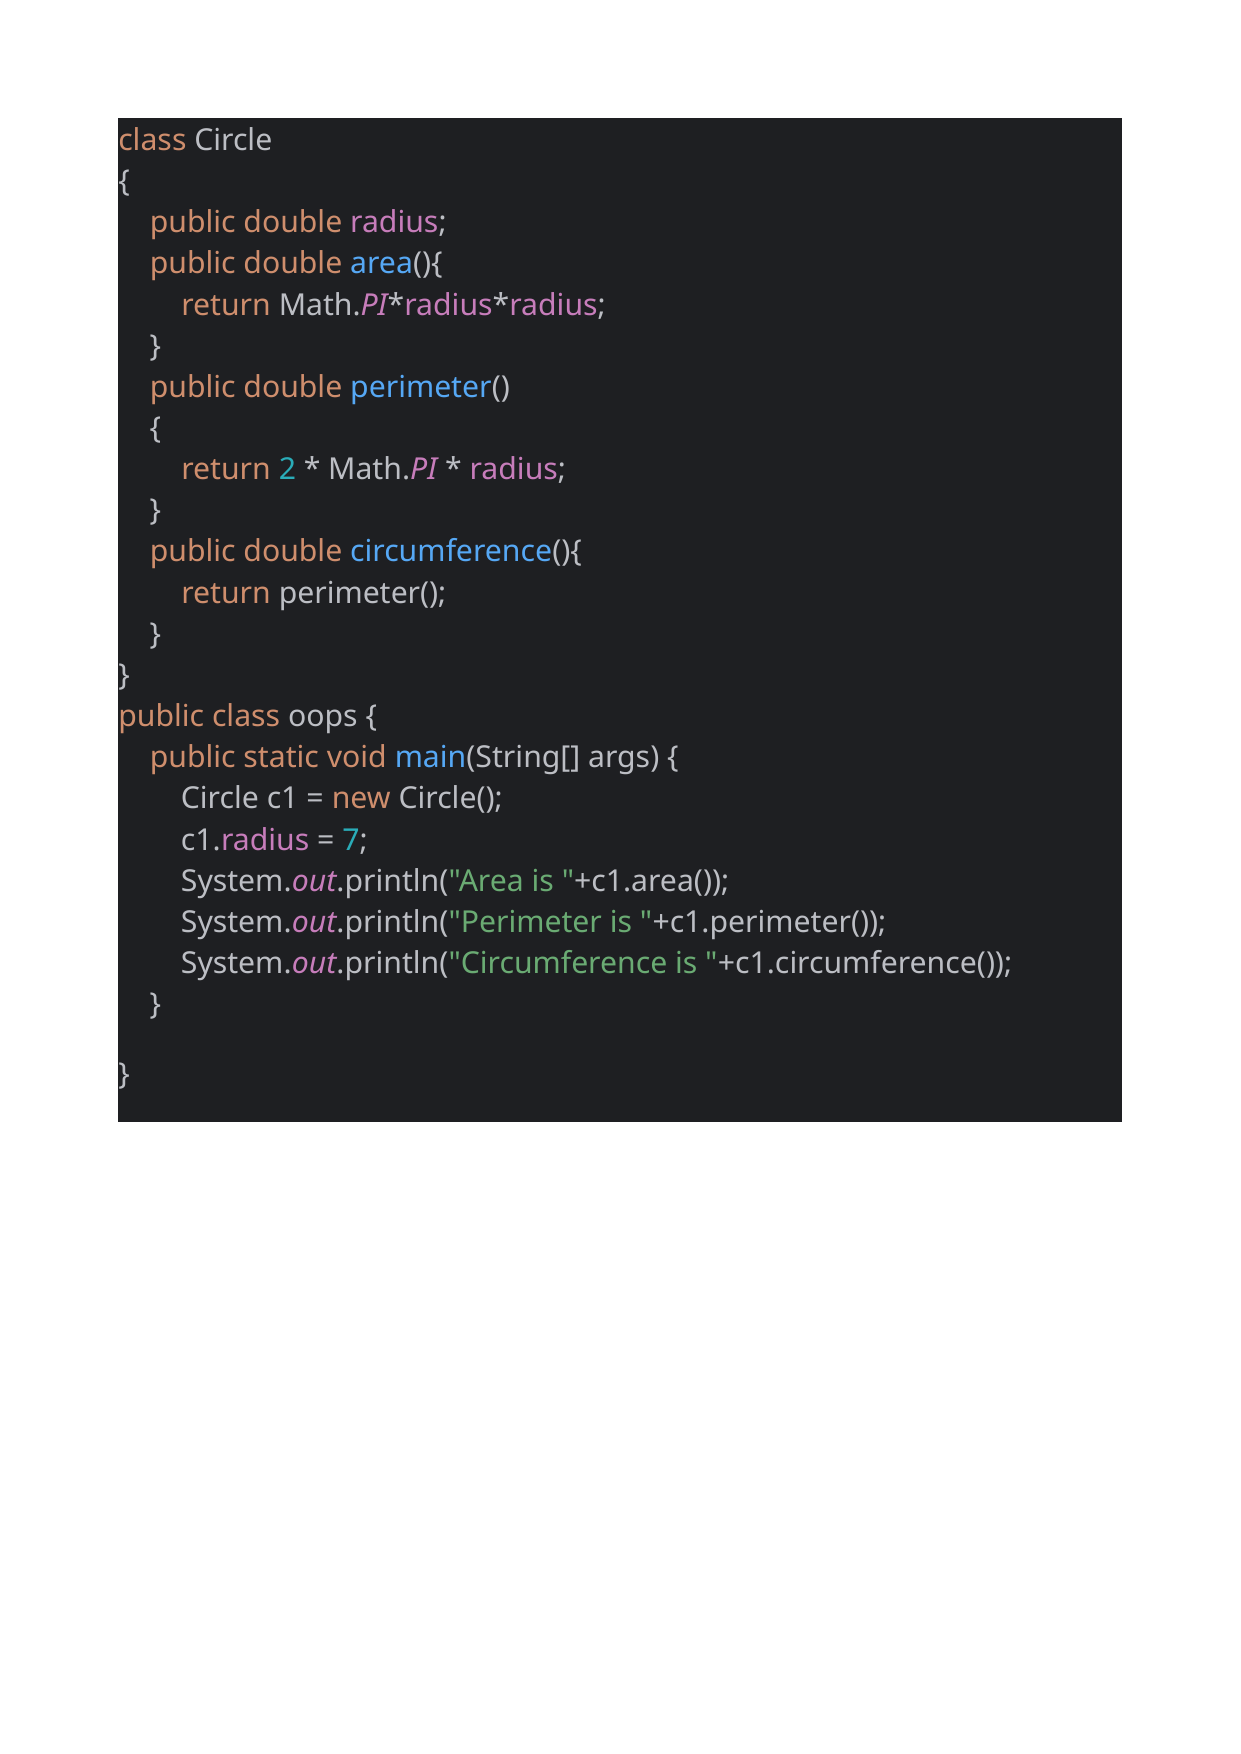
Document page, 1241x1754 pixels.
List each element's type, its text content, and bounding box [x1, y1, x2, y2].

text class Circle { public double radius; public double area(){ return Math.PI*radius*radius; } public double perimeter() { return 2 * Math.PI * radius; } public double circumference(){ return perimeter(); } } public class oops { public static void main(String[] args) { Circle c1 = new Circle(); c1.radius = 7; System.out.println("Area is "+c1.area()); System.out.println("Perimeter is "+c1.perimeter()); System.out.println("Circumference is "+c1.circumference()); } } [118, 118, 1122, 1122]
